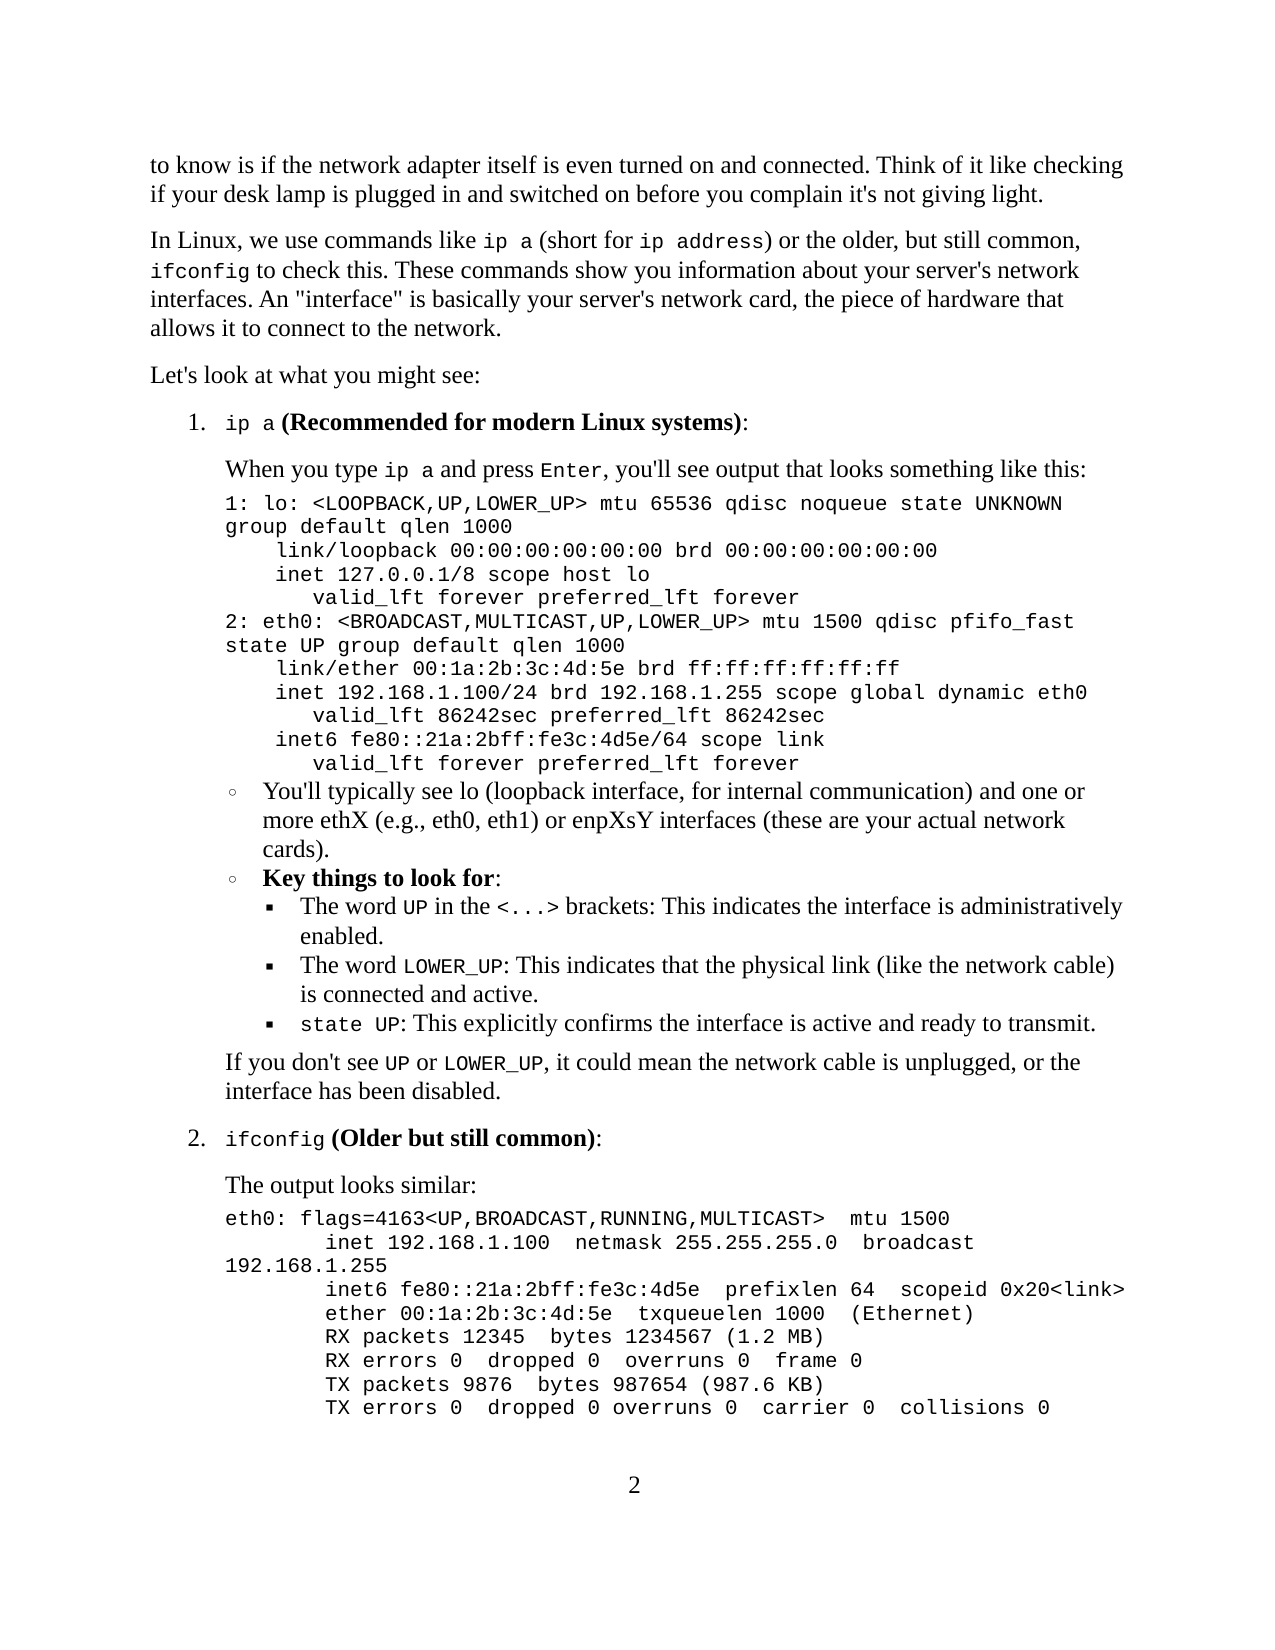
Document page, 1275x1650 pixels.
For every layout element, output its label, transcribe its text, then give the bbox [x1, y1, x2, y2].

list valid_lft forever preferred_lft forever [187, 587, 1125, 611]
list You'll typically see lo (loopback interface, for internal communication) and one or more ethX (e.g., eth0, eth1) or enpXsY interfaces (these are your actual network cards). [225, 776, 1125, 863]
list ifconfig (Older but still common): [187, 1123, 1125, 1152]
list inet 192.168.1.100/24 brd 192.168.1.255 scope global dynamic eth0 [187, 682, 1125, 706]
list valid_lft forever preferred_lft forever [187, 753, 1125, 776]
list RX packets 12345 bytes 1234567 (1.2 MB) [187, 1326, 1125, 1350]
list TX errors 0 dropped 0 overruns 0 carrier 0 collisions 0 [187, 1397, 1125, 1421]
list ether 00:1a:2b:3c:4d:5e txqueuelen 1000 (Ethernet) [187, 1303, 1125, 1326]
list eth0: flags=4163<UP,BROADCAST,RUNNING,MULTICAST> mtu 1500 [187, 1208, 1125, 1232]
list The output looks similar: [187, 1170, 1125, 1199]
list The word LOWER_UP: This indicates that the physical link (like the network cable) is connected and active. [262, 950, 1125, 1008]
list valid_lft 86242sec preferred_lft 86242sec [187, 706, 1125, 729]
list TX packets 9876 bytes 987654 (987.6 KB) [187, 1374, 1125, 1397]
list The word UP in the <...> brackets: This indicates the interface is administratively enabled. [262, 891, 1125, 950]
list 1: lo: <LOOPBACK,UP,LOWER_UP> mtu 65536 qdisc noqueue state UNKNOWN group default qlen 1000 [187, 493, 1125, 540]
list link/ether 00:1a:2b:3c:4d:5e brd ff:ff:ff:ff:ff:ff [187, 658, 1125, 682]
list Key things to look for: [225, 863, 1125, 891]
text In Linux, we use commands like ip a (short for ip address) or the older, but still common, ifconfig to check this. These commands show you information about your server's network interfaces. An "interface" is basically your server's network card, the piece of hardware that allows it to connect to the network. [150, 225, 1125, 342]
list state UP: This explicitly confirms the interface is active and ready to transmit. [262, 1008, 1125, 1038]
list If you don't see UP or LOWER_UP, it could mean the network cable is unplugged, or the interface has been disabled. [187, 1047, 1125, 1105]
text to know is if the network adapter itself is even turned on and connected. Think of it like checking if your desk lamp is plugged in and switched on before you complain it's not giving light. [150, 150, 1125, 207]
list 2: eth0: <BROADCAST,MULTICAST,UP,LOWER_UP> mtu 1500 qdisc pfifo_fast state UP group default qlen 1000 [187, 611, 1125, 658]
list link/loopback 00:00:00:00:00:00 brd 00:00:00:00:00:00 [187, 540, 1125, 564]
list inet 192.168.1.100 netmask 255.255.255.0 broadcast 192.168.1.255 [187, 1232, 1125, 1279]
text Let's look at what you might see: [150, 360, 1125, 389]
list RX errors 0 dropped 0 overruns 0 frame 0 [187, 1350, 1125, 1374]
list When you type ip a and press Enter, you'll see output that looks something like this: [187, 454, 1125, 484]
list inet 127.0.0.1/8 scope host lo [187, 564, 1125, 587]
list ip a (Recommended for modern Linux systems): [187, 407, 1125, 436]
list inet6 fe80::21a:2bff:fe3c:4d5e prefixlen 64 scopeid 0x20<link> [187, 1279, 1125, 1303]
list inet6 fe80::21a:2bff:fe3c:4d5e/64 scope link [187, 729, 1125, 753]
